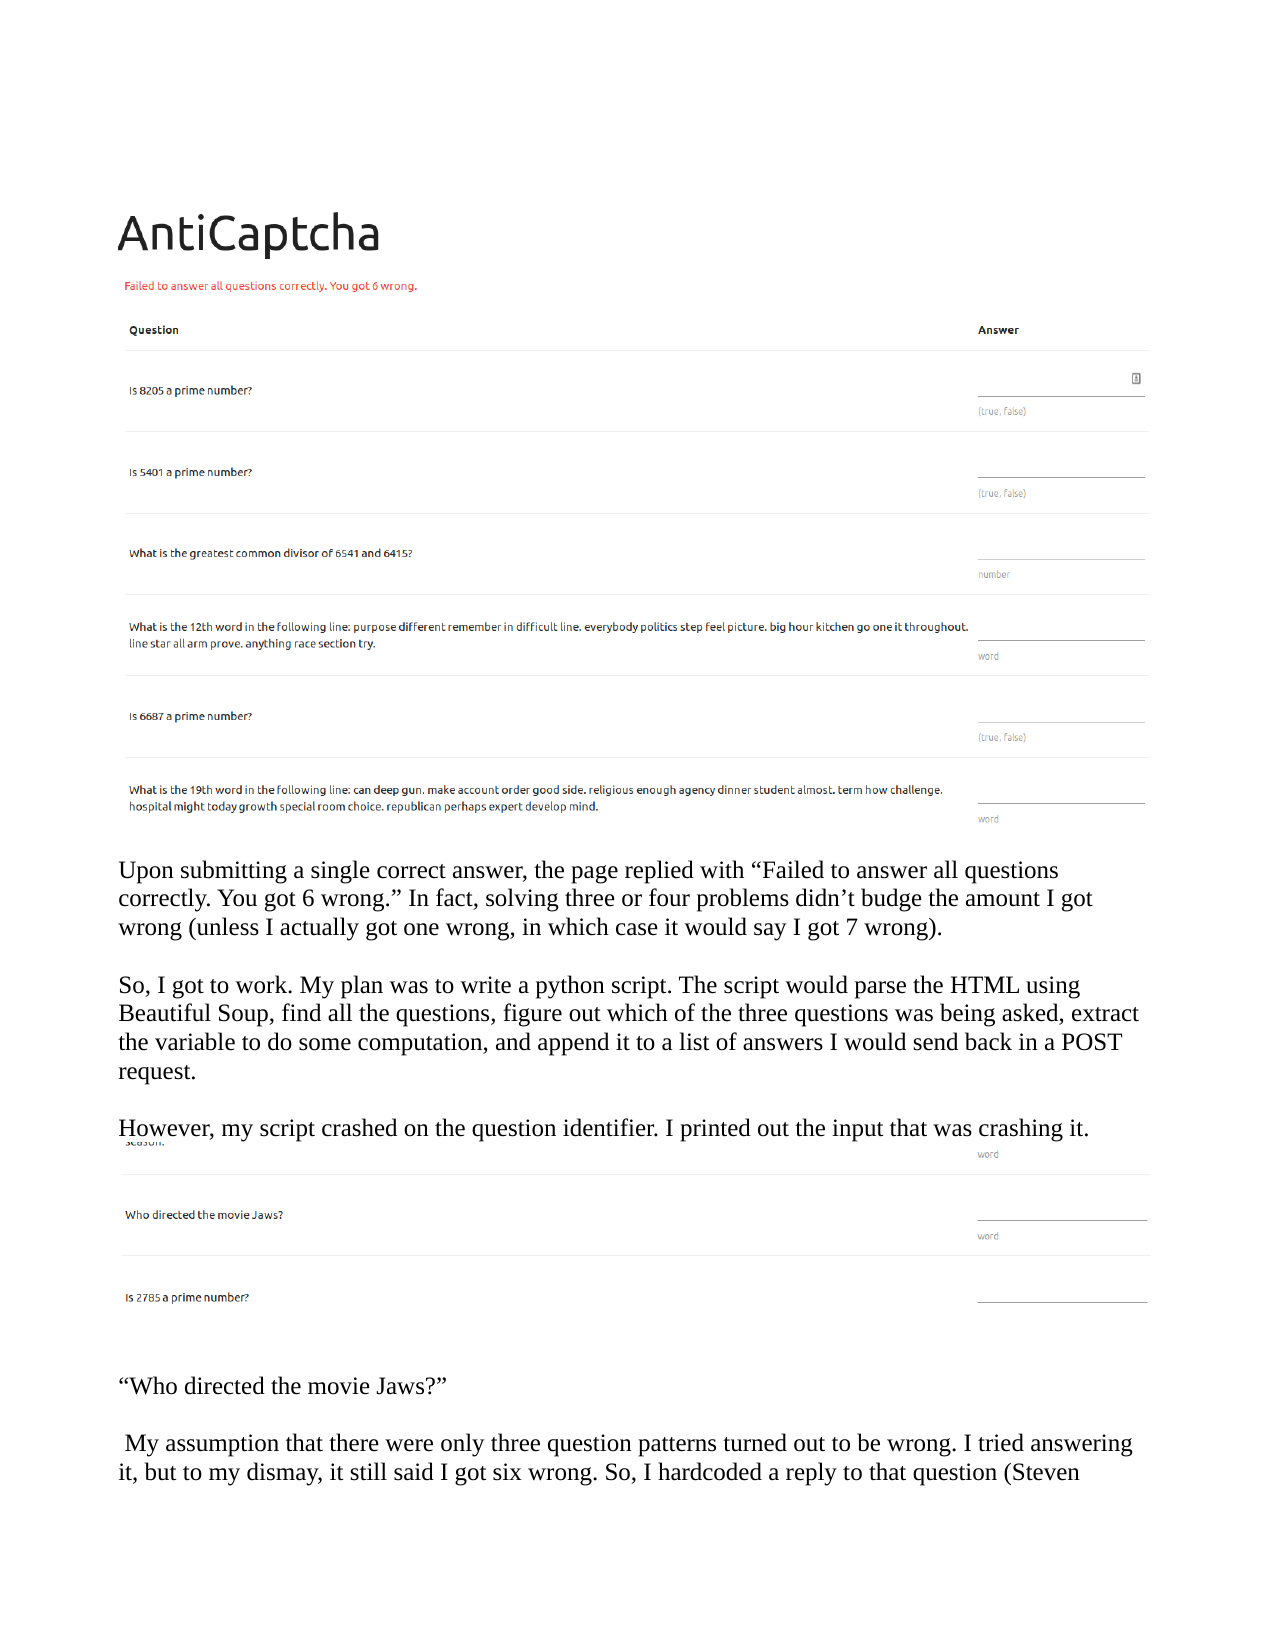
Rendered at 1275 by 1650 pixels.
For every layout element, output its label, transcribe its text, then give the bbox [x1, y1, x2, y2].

text My assumption that there were only three question patterns turned out to be wrong. I tried answering it, but to my dismay, it still said I got six wrong. So, I hardcoded a reply to that question (Steven [118, 1428, 1157, 1486]
picture [118, 175, 1157, 826]
text So, I got to work. My plan was to write a python script. The script would parse the HTML using Beautiful Soup, find all the questions, figure out which of the three questions was being asked, extract the variable to do some computation, and append it to a list of answers I would send back in a POST request. [118, 970, 1157, 1085]
picture [118, 1142, 1157, 1314]
text However, my script crashed on the question identifier. I printed out the input that was crashing it. [118, 1113, 1157, 1142]
text Upon submitting a single correct answer, the page replied with “Failed to answer all questions correctly. You got 6 wrong.” In fact, solving three or four problems didn’t budge the amount I got wrong (unless I actually got one wrong, in which case it would say I got 7 wrong). [118, 855, 1157, 941]
text “Who directed the movie Jaws?” [118, 1371, 1157, 1400]
